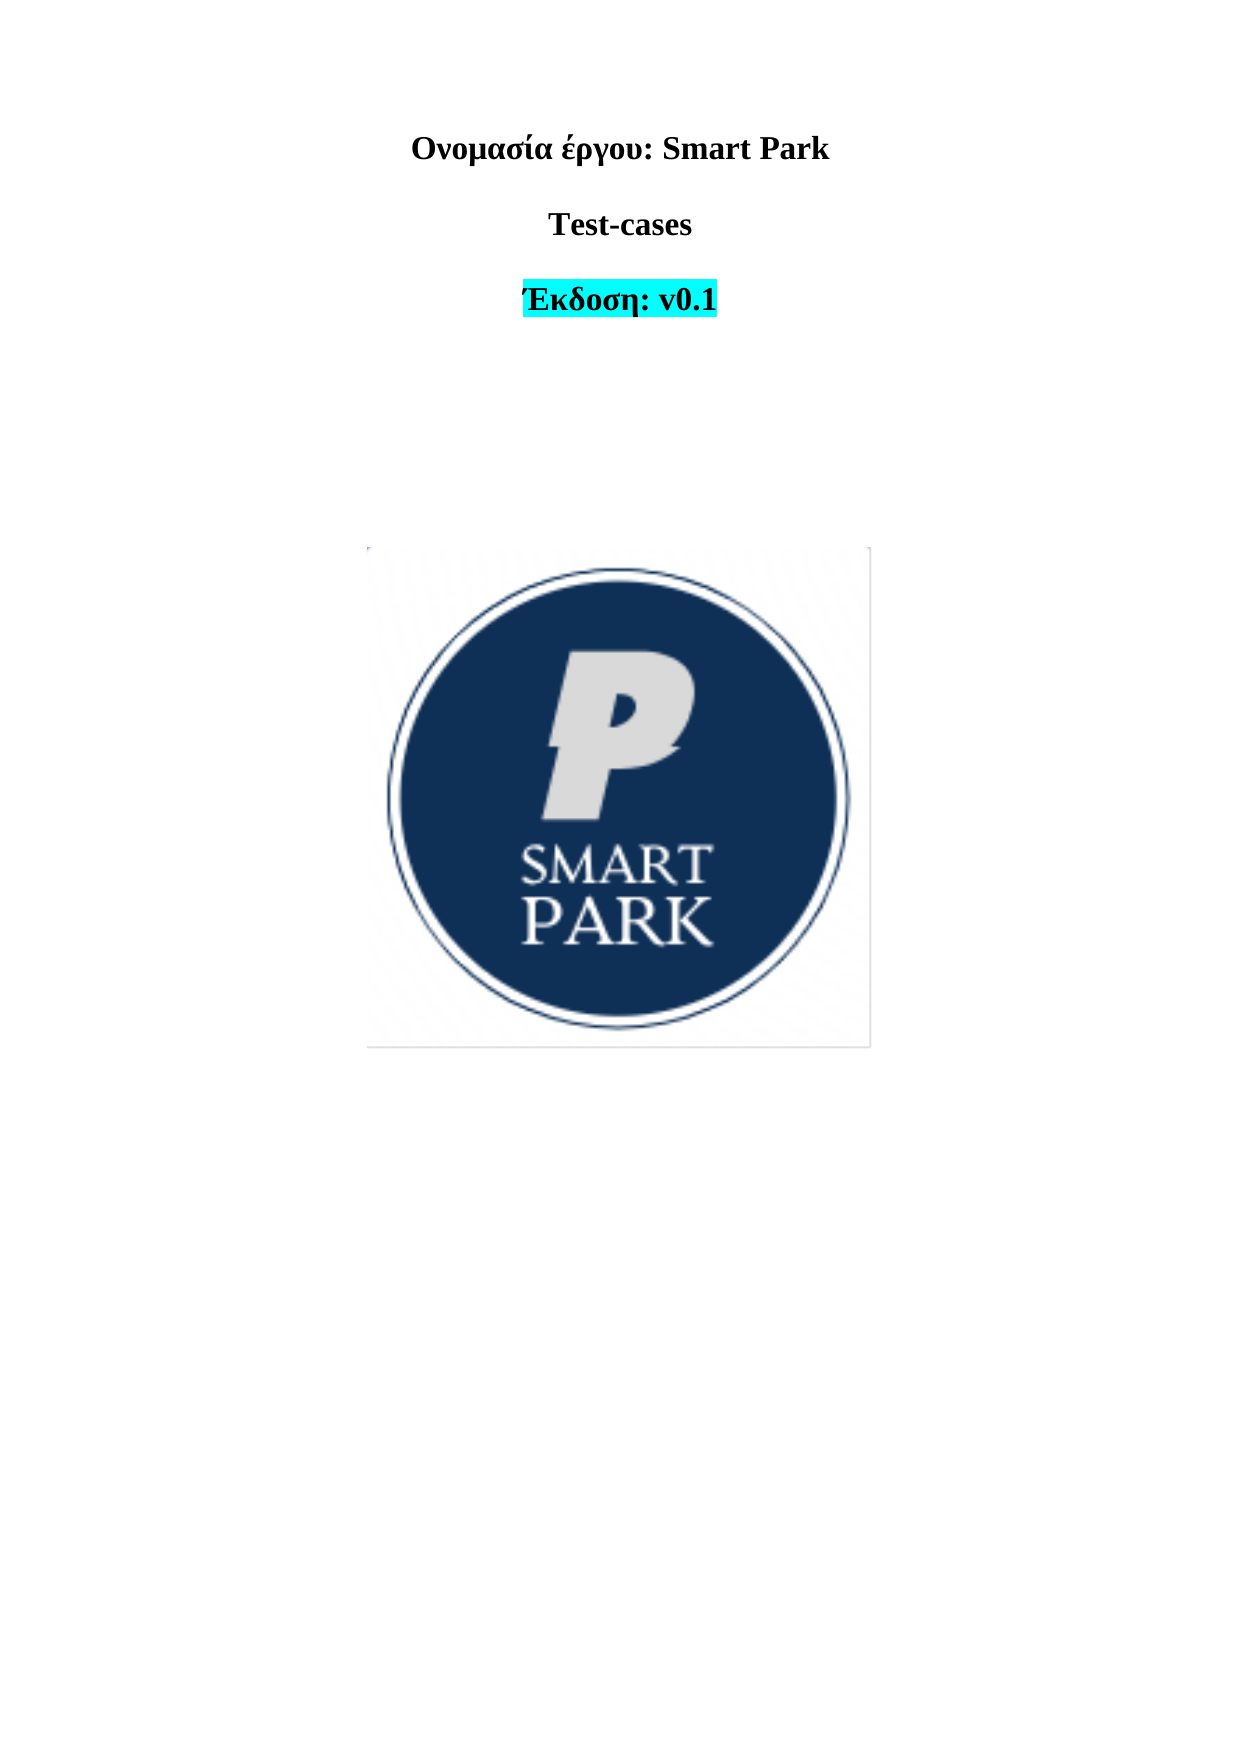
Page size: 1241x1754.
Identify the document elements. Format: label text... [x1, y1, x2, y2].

text Έκδοση: v0.1 [118, 279, 1122, 317]
text Test-cases [118, 204, 1122, 242]
picture [367, 547, 874, 1051]
text Ονομασία έργου: Smart Park [118, 128, 1122, 167]
